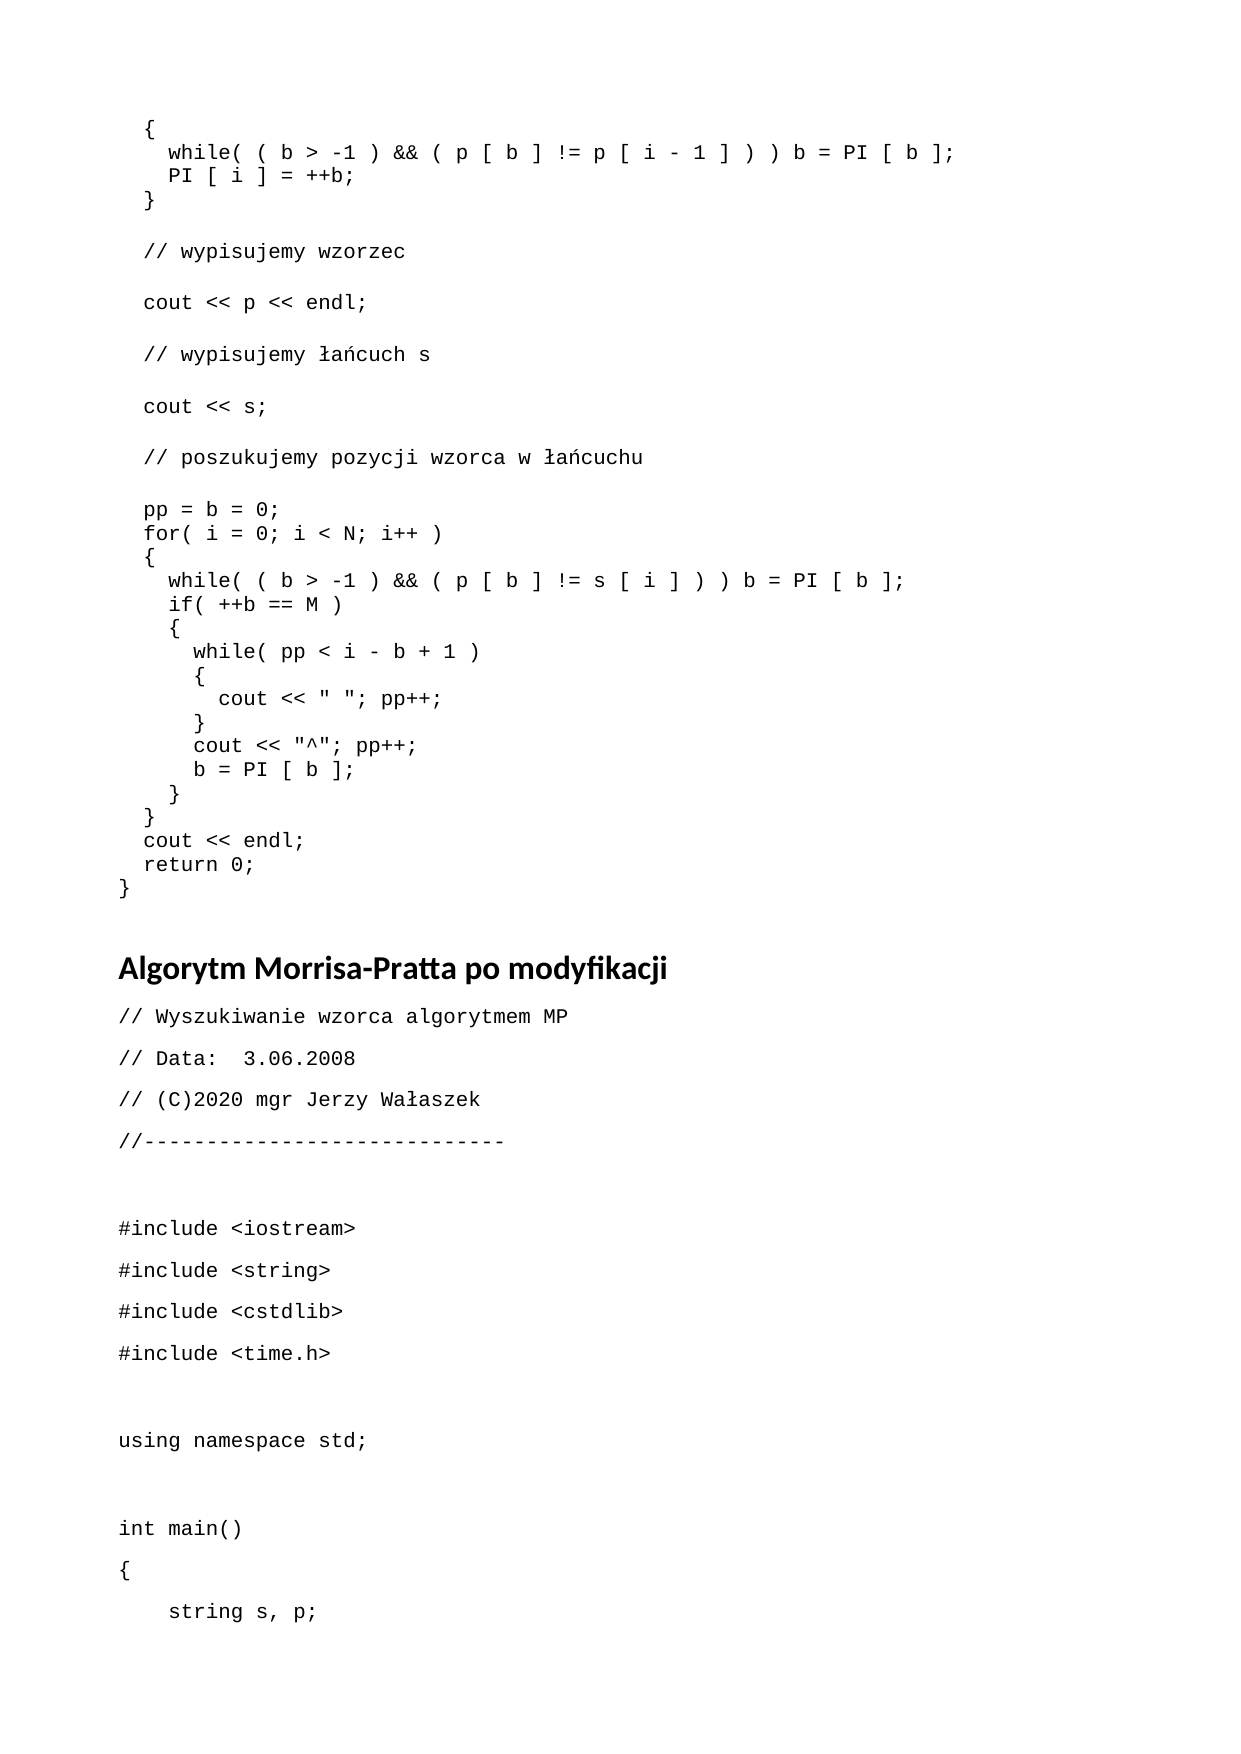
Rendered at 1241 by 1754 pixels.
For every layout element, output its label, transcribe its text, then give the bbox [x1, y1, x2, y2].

text #include <cstdlib> [118, 1301, 1122, 1325]
text // Data: 3.06.2008 [118, 1048, 1122, 1072]
text #include <time.h> [118, 1343, 1122, 1366]
text while( pp < i - b + 1 ) [118, 641, 1122, 664]
text int main() [118, 1518, 1122, 1541]
text // Wyszukiwanie wzorca algorytmem MP [118, 1006, 1122, 1030]
text // wypisujemy łańcuch s [118, 344, 1122, 368]
text while( ( b > -1 ) && ( p [ b ] != p [ i - 1 ] ) ) b = PI [ b ]; [118, 142, 1122, 165]
text { [118, 617, 1122, 641]
text #include <iostream> [118, 1218, 1122, 1242]
text { [118, 664, 1122, 688]
text } [118, 783, 1122, 806]
text } [118, 877, 1122, 901]
text // poszukujemy pozycji wzorca w łańcuchu [118, 447, 1122, 471]
text { [118, 1559, 1122, 1583]
text cout << p << endl; [118, 292, 1122, 316]
text using namespace std; [118, 1430, 1122, 1454]
text cout << s; [118, 396, 1122, 419]
text // wypisujemy wzorzec [118, 241, 1122, 264]
text if( ++b == M ) [118, 594, 1122, 617]
text while( ( b > -1 ) && ( p [ b ] != s [ i ] ) ) b = PI [ b ]; [118, 570, 1122, 594]
text string s, p; [118, 1601, 1122, 1624]
text //----------------------------- [118, 1131, 1122, 1154]
text } [118, 189, 1122, 213]
text { [118, 546, 1122, 570]
text for( i = 0; i < N; i++ ) [118, 523, 1122, 546]
text #include <string> [118, 1260, 1122, 1283]
text { [118, 118, 1122, 142]
text cout << " "; pp++; [118, 688, 1122, 712]
text cout << endl; [118, 830, 1122, 854]
text cout << "^"; pp++; [118, 736, 1122, 759]
text // (C)2020 mgr Jerzy Wałaszek [118, 1089, 1122, 1113]
text pp = b = 0; [118, 499, 1122, 523]
text } [118, 806, 1122, 830]
text return 0; [118, 854, 1122, 877]
text } [118, 712, 1122, 736]
text Algorytm Morrisa-Pratta po modyfikacji [118, 947, 1122, 988]
text b = PI [ b ]; [118, 759, 1122, 783]
text PI [ i ] = ++b; [118, 165, 1122, 189]
